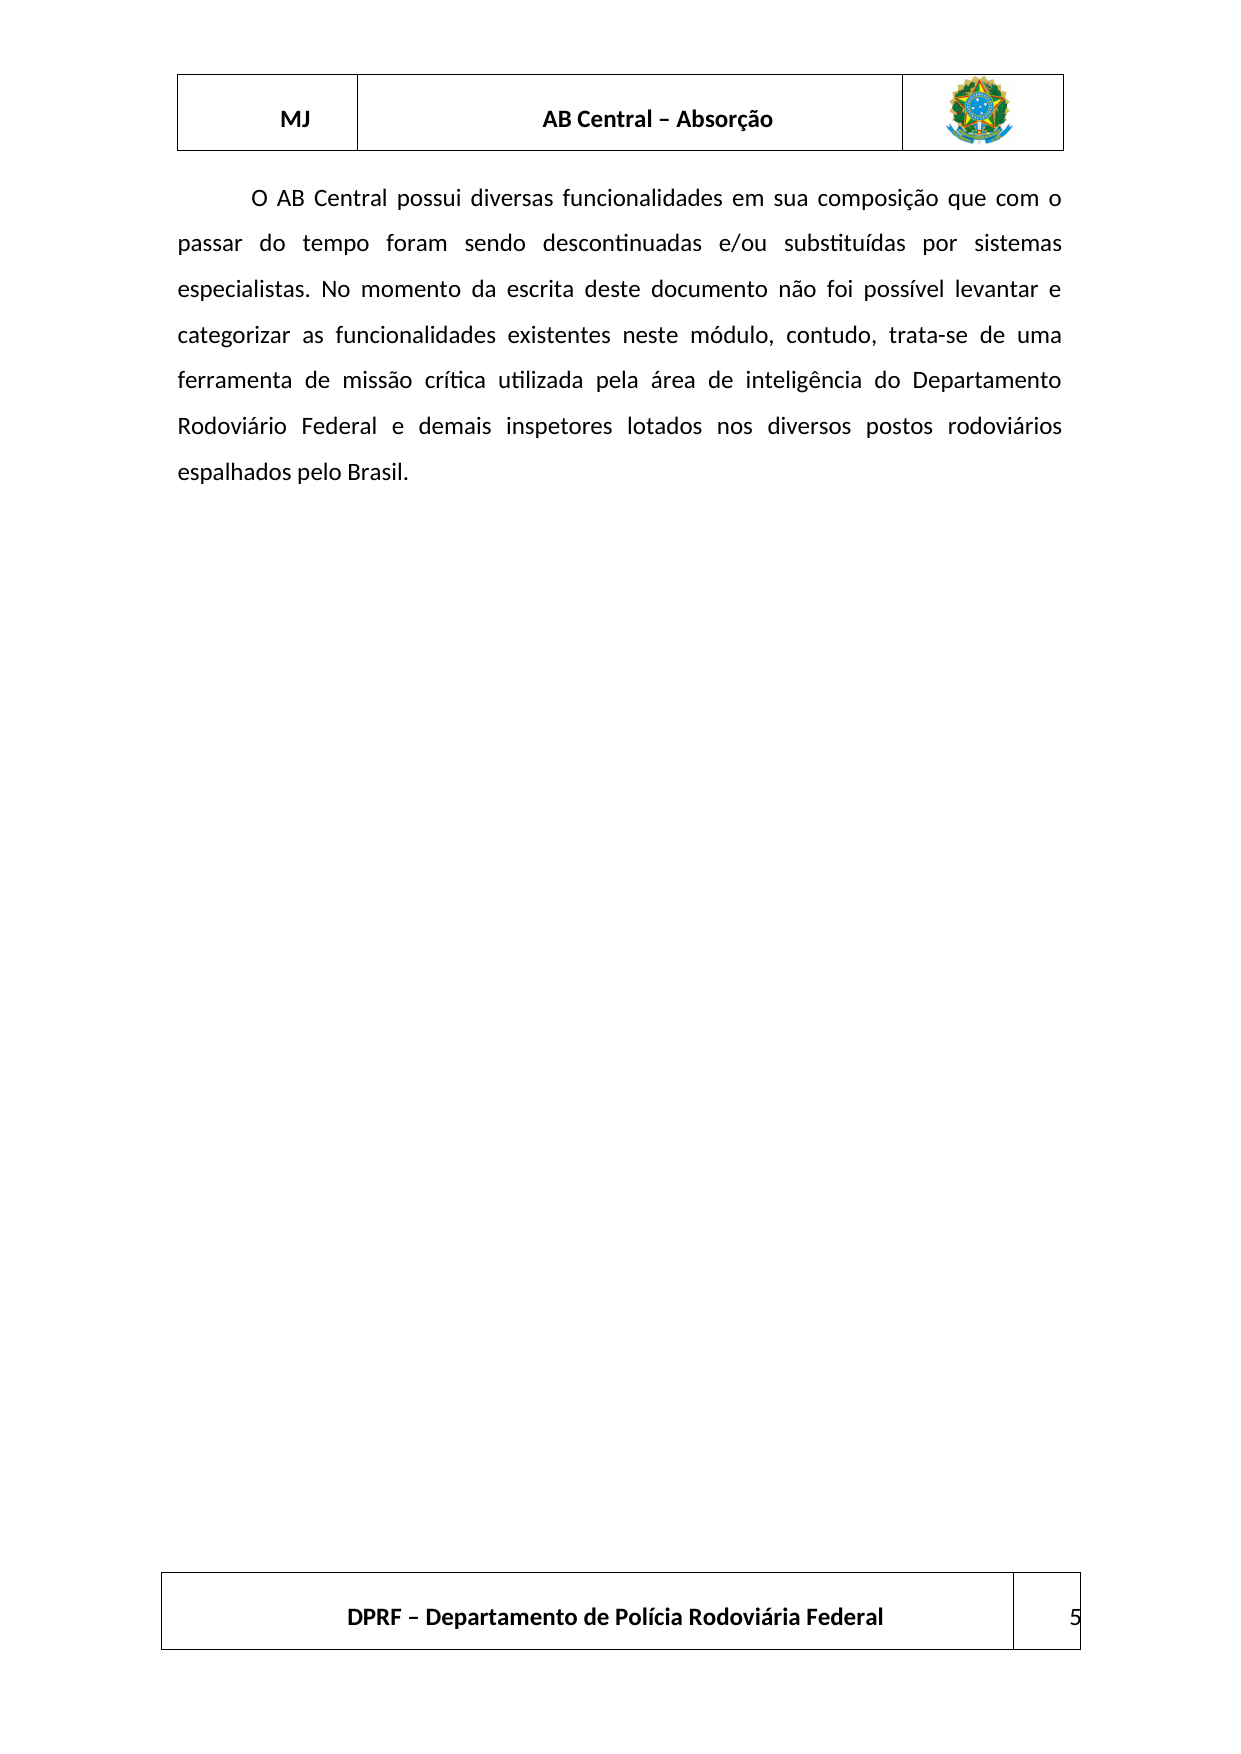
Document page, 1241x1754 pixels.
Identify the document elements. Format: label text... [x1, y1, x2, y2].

text O AB Central possui diversas funcionalidades em sua composição que com o passar do tempo foram sendo descontinuadas e/ou substituídas por sistemas especialistas. No momento da escrita deste documento não foi possível levantar e categorizar as funcionalidades existentes neste módulo, contudo, trata-se de uma ferramenta de missão crítica utilizada pela área de inteligência do Departamento Rodoviário Federal e demais inspetores lotados nos diversos postos rodoviários espalhados pelo Brasil. [177, 441, 1063, 487]
text O AB Central possui diversas funcionalidades em sua composição que com o passar do tempo foram sendo descontinuadas e/ou substituídas por sistemas especialistas. No momento da escrita deste documento não foi possível levantar e categorizar as funcionalidades existentes neste módulo, contudo, trata-se de uma ferramenta de missão crítica utilizada pela área de inteligência do Departamento Rodoviário Federal e demais inspetores lotados nos diversos postos rodoviários espalhados pelo Brasil. [177, 182, 1063, 228]
picture [944, 75, 1020, 149]
text O AB Central possui diversas funcionalidades em sua composição que com o passar do tempo foram sendo descontinuadas e/ou substituídas por sistemas especialistas. No momento da escrita deste documento não foi possível levantar e categorizar as funcionalidades existentes neste módulo, contudo, trata-se de uma ferramenta de missão crítica utilizada pela área de inteligência do Departamento Rodoviário Federal e demais inspetores lotados nos diversos postos rodoviários espalhados pelo Brasil. [177, 349, 1063, 365]
text O AB Central possui diversas funcionalidades em sua composição que com o passar do tempo foram sendo descontinuadas e/ou substituídas por sistemas especialistas. No momento da escrita deste documento não foi possível levantar e categorizar as funcionalidades existentes neste módulo, contudo, trata-se de uma ferramenta de missão crítica utilizada pela área de inteligência do Departamento Rodoviário Federal e demais inspetores lotados nos diversos postos rodoviários espalhados pelo Brasil. [177, 304, 1063, 319]
text O AB Central possui diversas funcionalidades em sua composição que com o passar do tempo foram sendo descontinuadas e/ou substituídas por sistemas especialistas. No momento da escrita deste documento não foi possível levantar e categorizar as funcionalidades existentes neste módulo, contudo, trata-se de uma ferramenta de missão crítica utilizada pela área de inteligência do Departamento Rodoviário Federal e demais inspetores lotados nos diversos postos rodoviários espalhados pelo Brasil. [177, 258, 1063, 273]
text O AB Central possui diversas funcionalidades em sua composição que com o passar do tempo foram sendo descontinuadas e/ou substituídas por sistemas especialistas. No momento da escrita deste documento não foi possível levantar e categorizar as funcionalidades existentes neste módulo, contudo, trata-se de uma ferramenta de missão crítica utilizada pela área de inteligência do Departamento Rodoviário Federal e demais inspetores lotados nos diversos postos rodoviários espalhados pelo Brasil. [177, 395, 1063, 410]
